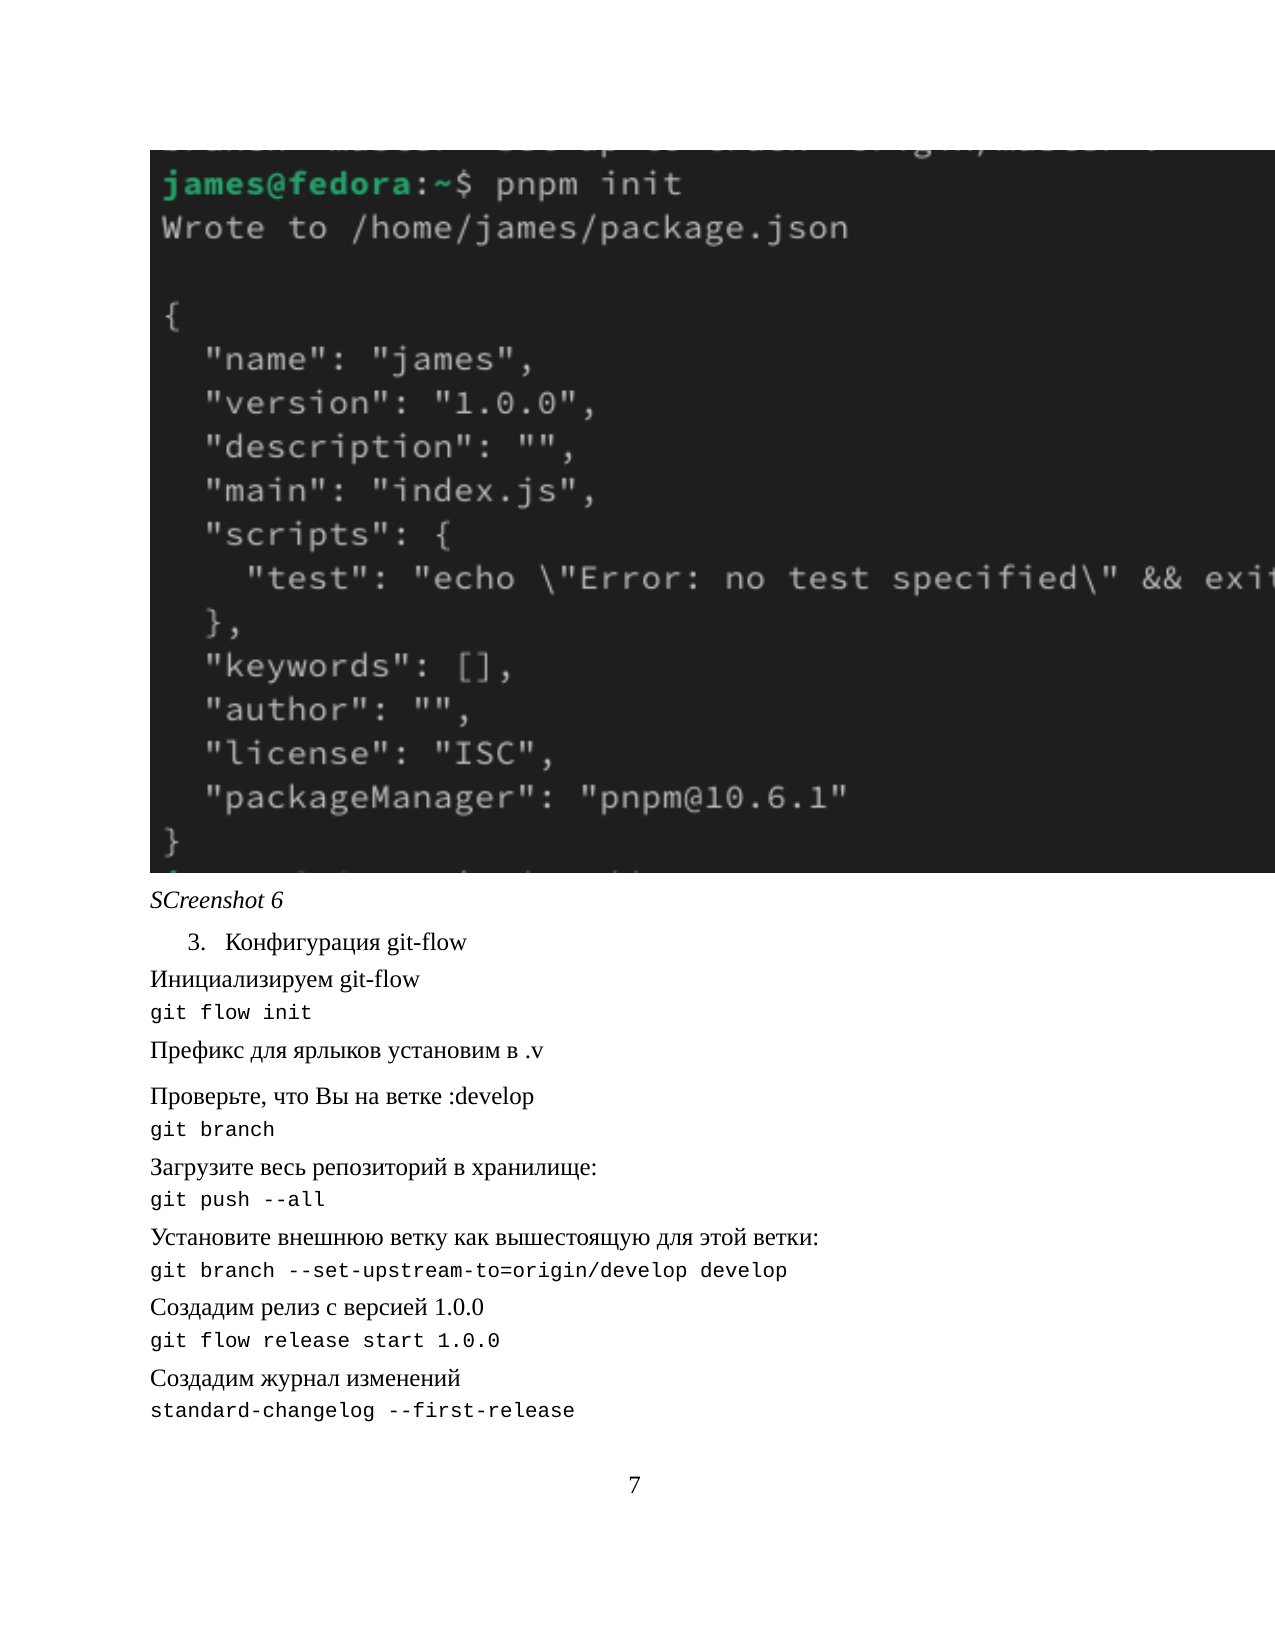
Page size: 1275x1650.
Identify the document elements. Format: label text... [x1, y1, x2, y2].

text standard-changelog --first-release [150, 1400, 1125, 1424]
text Загрузите весь репозиторий в хранилище: [150, 1152, 1125, 1180]
text Создадим релиз с версией 1.0.0 [150, 1292, 1125, 1321]
text git flow init [150, 1002, 1125, 1026]
text Создадим журнал изменений [150, 1363, 1125, 1391]
picture [150, 150, 1275, 873]
list Конфигурация git-flow [187, 927, 1125, 955]
text Инициализируем git-flow [150, 964, 1125, 993]
text git push --all [150, 1189, 1125, 1213]
text git branch --set-upstream-to=origin/develop develop [150, 1260, 1125, 1283]
text Префикс для ярлыков установим в .v [150, 1035, 1125, 1063]
text git branch [150, 1119, 1125, 1143]
text git flow release start 1.0.0 [150, 1330, 1125, 1354]
text SCreenshot 6 [150, 885, 1125, 914]
text Проверьте, что Вы на ветке :develop [150, 1081, 1125, 1110]
text Установите внешнюю ветку как вышестоящую для этой ветки: [150, 1222, 1125, 1251]
